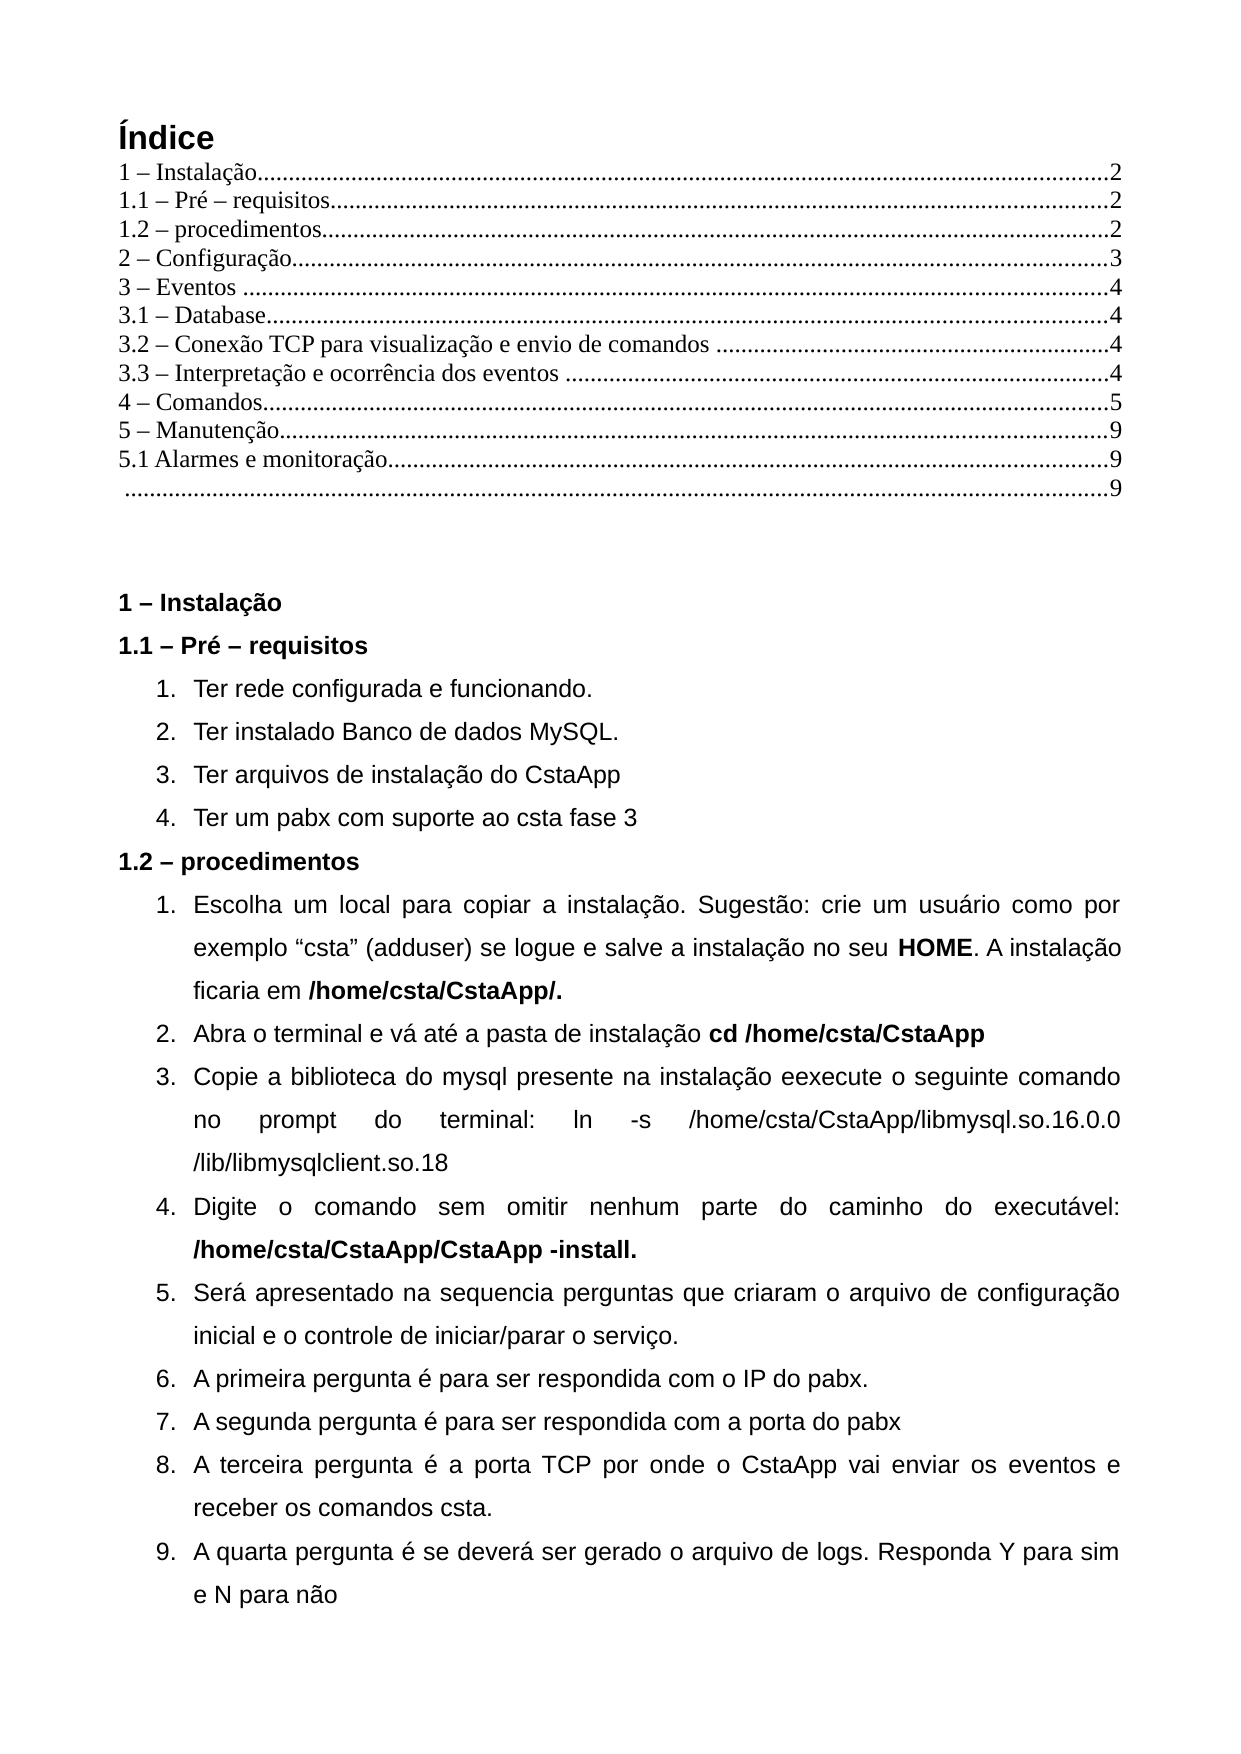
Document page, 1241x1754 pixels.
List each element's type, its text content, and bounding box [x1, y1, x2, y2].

text 5.1 Alarmes e monitoração 9 [118, 444, 1122, 473]
list Ter arquivos de instalação do CstaApp [156, 760, 1122, 789]
list Ter instalado Banco de dados MySQL. [156, 717, 1122, 746]
list Escolha um local para copiar a instalação. Sugestão: crie um usuário como por exemplo “csta” (adduser) se logue e salve a instalação no seu HOME. A instalação ficaria em /home/csta/CstaApp/. [156, 890, 1122, 1005]
text 3 – Eventos 4 [118, 272, 1122, 300]
text 1.1 – Pré – requisitos [118, 631, 1122, 660]
list Ter um pabx com suporte ao csta fase 3 [156, 803, 1122, 832]
list Ter rede configurada e funcionando. [156, 674, 1122, 703]
text 1.2 – procedimentos [118, 847, 1122, 875]
text 9 [118, 473, 1122, 502]
list A terceira pergunta é a porta TCP por onde o CstaApp vai enviar os eventos e receber os comandos csta. [156, 1450, 1122, 1522]
list A quarta pergunta é se deverá ser gerado o arquivo de logs. Responda Y para sim e N para não [156, 1537, 1122, 1608]
list Copie a biblioteca do mysql presente na instalação eexecute o seguinte comando no prompt do terminal: ln -s /home/csta/CstaApp/libmysql.so.16.0.0 /lib/libmysqlclient.so.18 [156, 1062, 1122, 1177]
text 1.2 – procedimentos 2 [118, 214, 1122, 243]
list Será apresentado na sequencia perguntas que criaram o arquivo de configuração inicial e o controle de iniciar/parar o serviço. [156, 1278, 1122, 1350]
text 3.2 – Conexão TCP para visualização e envio de comandos 4 [118, 329, 1122, 358]
list A primeira pergunta é para ser respondida com o IP do pabx. [156, 1364, 1122, 1393]
text 3.3 – Interpretação e ocorrência dos eventos 4 [118, 358, 1122, 387]
text 1.1 – Pré – requisitos 2 [118, 185, 1122, 214]
subtitle Índice [118, 118, 1122, 157]
list Abra o terminal e vá até a pasta de instalação cd /home/csta/CstaApp [156, 1019, 1122, 1048]
text 5 – Manutenção. 9 [118, 415, 1122, 444]
text 1 – Instalação 2 [118, 157, 1122, 185]
text 1 – Instalação [118, 588, 1122, 617]
list Digite o comando sem omitir nenhum parte do caminho do executável: /home/csta/CstaApp/CstaApp -install. [156, 1192, 1122, 1263]
list A segunda pergunta é para ser respondida com a porta do pabx [156, 1407, 1122, 1436]
text 3.1 – Database 4 [118, 300, 1122, 329]
text 4 – Comandos. 5 [118, 387, 1122, 415]
text 2 – Configuração 3 [118, 243, 1122, 272]
